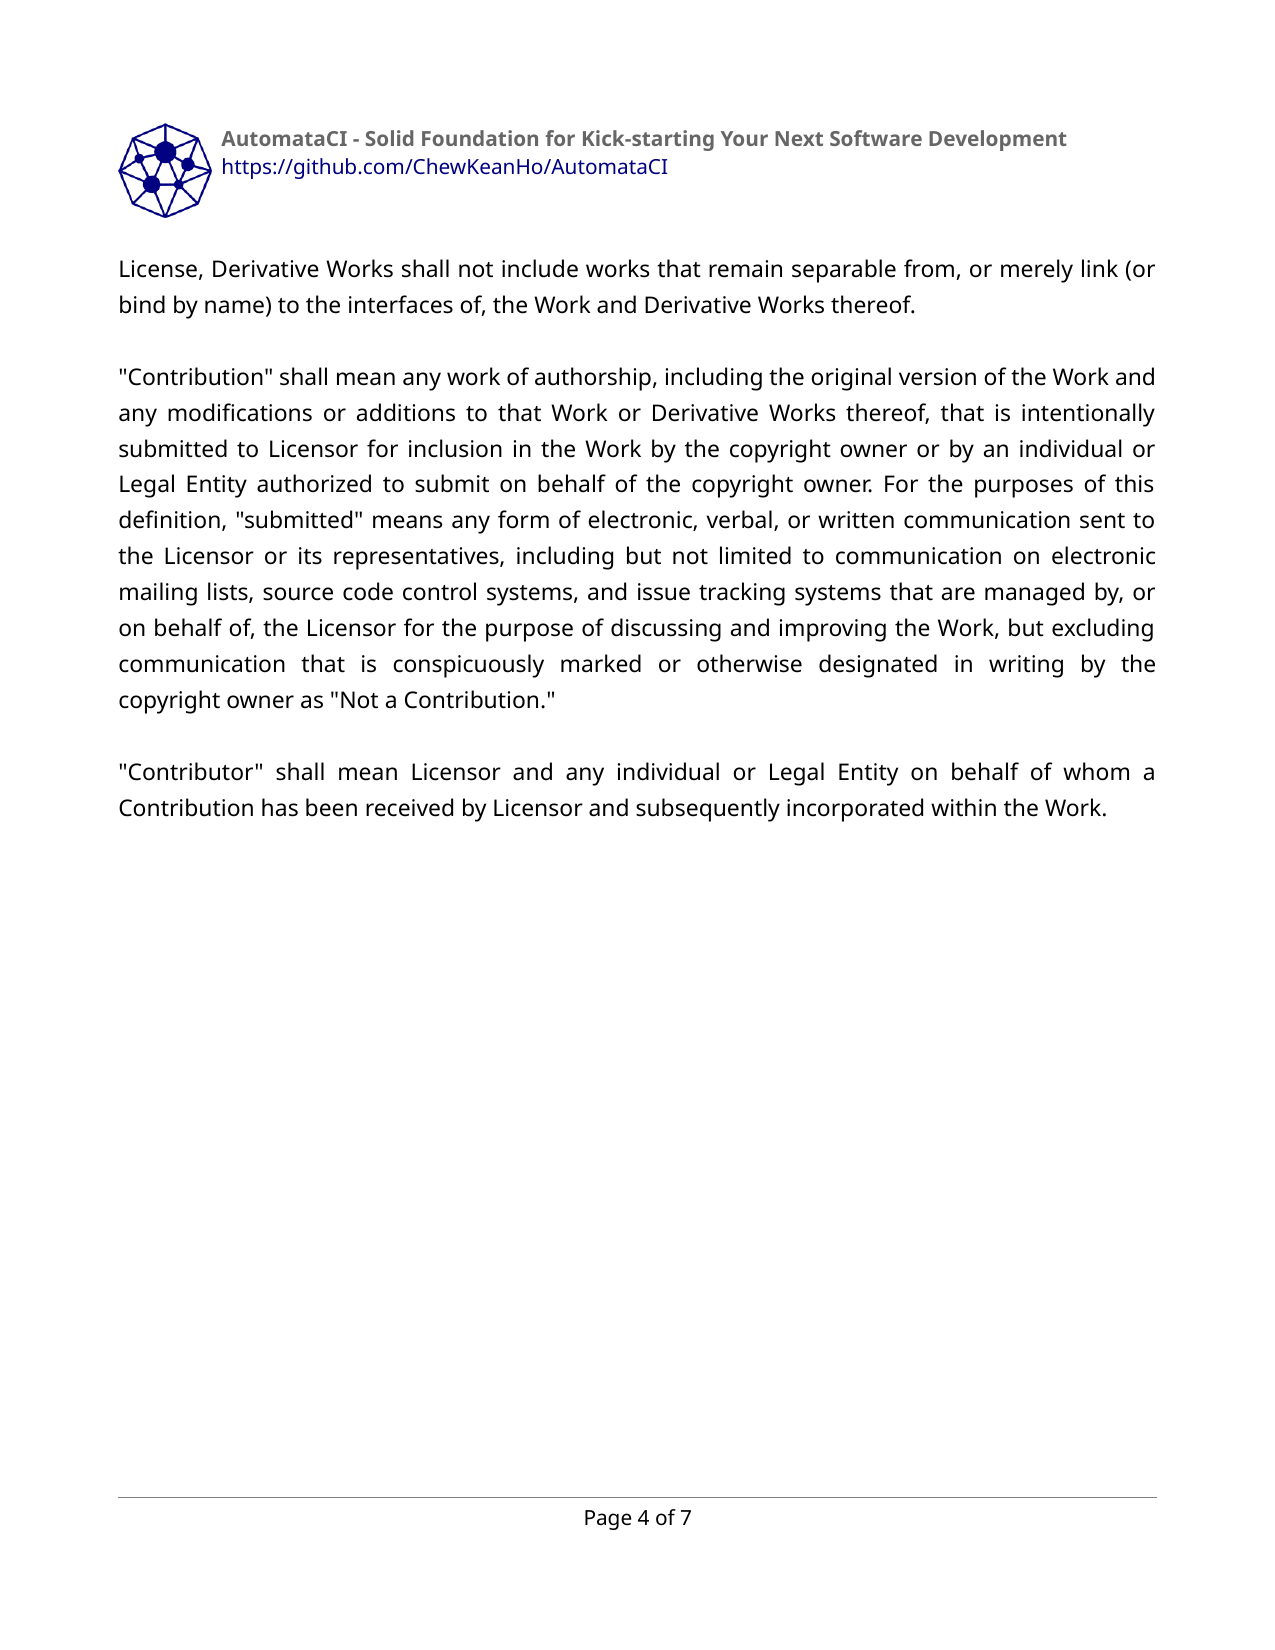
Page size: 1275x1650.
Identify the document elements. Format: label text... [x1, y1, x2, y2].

picture [118, 123, 212, 218]
text License, Derivative Works shall not include works that remain separable from, or merely link (or bind by name) to the interfaces of, the Work and Derivative Works thereof. [118, 253, 1157, 320]
text "Contributor" shall mean Licensor and any individual or Legal Entity on behalf of whom a Contribution has been received by Licensor and subsequently incorporated within the Work. [118, 756, 1157, 823]
text "Contribution" shall mean any work of authorship, including the original version of the Work and any modifications or additions to that Work or Derivative Works thereof, that is intentionally submitted to Licensor for inclusion in the Work by the copyright owner or by an individual or Legal Entity authorized to submit on behalf of the copyright owner. For the purposes of this definition, "submitted" means any form of electronic, verbal, or written communication sent to the Licensor or its representatives, including but not limited to communication on electronic mailing lists, source code control systems, and issue tracking systems that are managed by, or on behalf of, the Licensor for the purpose of discussing and improving the Work, but excluding communication that is conspicuously marked or otherwise designated in writing by the copyright owner as "Not a Contribution." [118, 361, 1157, 715]
